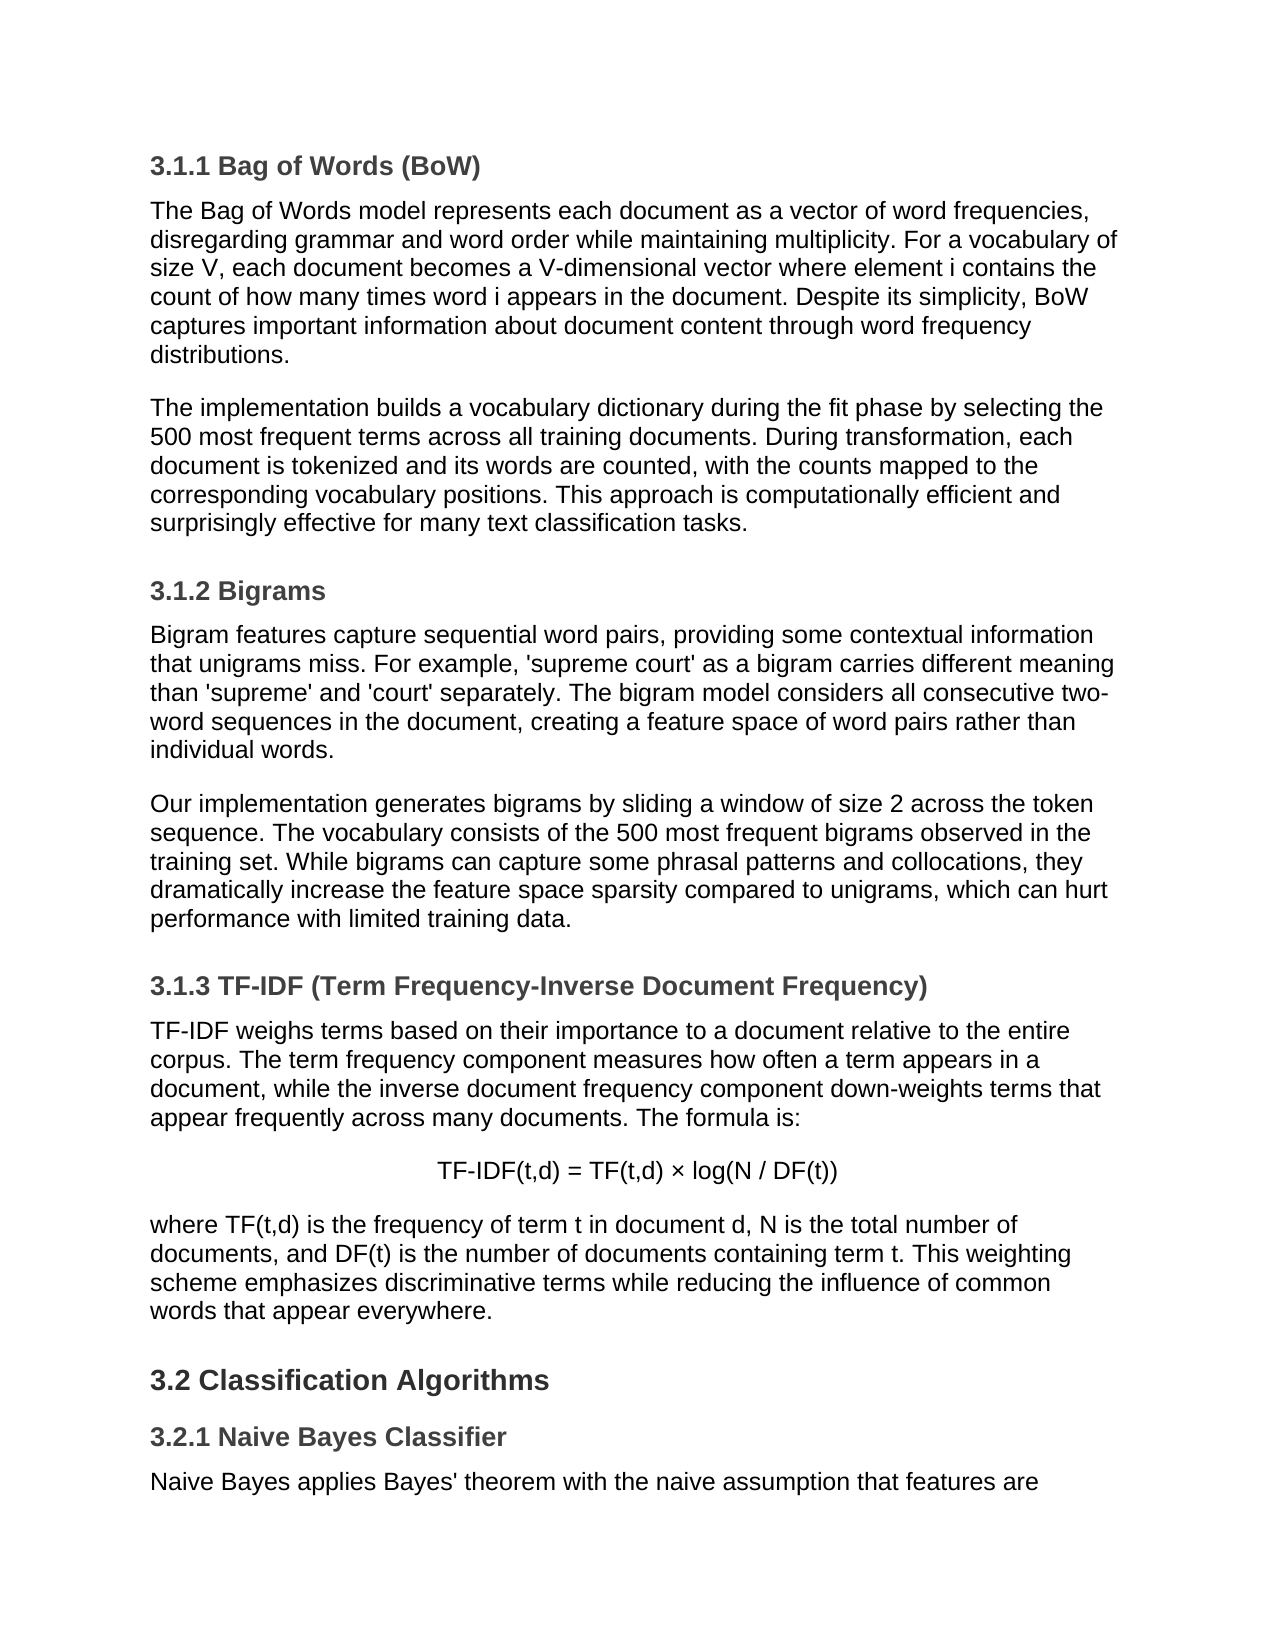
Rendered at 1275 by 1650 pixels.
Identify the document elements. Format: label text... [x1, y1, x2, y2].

subtitle 3.1.3 TF-IDF (Term Frequency-Inverse Document Frequency) [150, 970, 1125, 1002]
subtitle 3.2 Classification Algorithms [150, 1362, 1125, 1396]
subtitle 3.1.1 Bag of Words (BoW) [150, 150, 1125, 181]
text TF-IDF weighs terms based on their importance to a document relative to the entire corpus. The term frequency component measures how often a term appears in a document, while the inverse document frequency component down-weights terms that appear frequently across many documents. The formula is: [150, 1016, 1125, 1131]
text Bigram features capture sequential word pairs, providing some contextual information that unigrams miss. For example, 'supreme court' as a bigram carries different meaning than 'supreme' and 'court' separately. The bigram model considers all consecutive two-word sequences in the document, creating a feature space of word pairs rather than individual words. [150, 620, 1125, 764]
text Our implementation generates bigrams by sliding a window of size 2 across the token sequence. The vocabulary consists of the 500 most frequent bigrams observed in the training set. While bigrams can capture some phrasal patterns and collocations, they dramatically increase the feature space sparsity compared to unigrams, which can hurt performance with limited training data. [150, 789, 1125, 933]
text Naive Bayes applies Bayes' theorem with the naive assumption that features are [150, 1467, 1125, 1496]
text The Bag of Words model represents each document as a vector of word frequencies, disregarding grammar and word order while maintaining multiplicity. For a vocabulary of size V, each document becomes a V-dimensional vector where element i contains the count of how many times word i appears in the document. Despite its simplicity, BoW captures important information about document content through word frequency distributions. [150, 196, 1125, 368]
subtitle 3.2.1 Naive Bayes Classifier [150, 1421, 1125, 1452]
text The implementation builds a vocabulary dictionary during the fit phase by selecting the 500 most frequent terms across all training documents. During transformation, each document is tokenized and its words are counted, with the counts mapped to the corresponding vocabulary positions. This approach is computationally efficient and surprisingly effective for many text classification tasks. [150, 393, 1125, 537]
text TF-IDF(t,d) = TF(t,d) × log(N / DF(t)) [150, 1156, 1125, 1185]
text where TF(t,d) is the frequency of term t in document d, N is the total number of documents, and DF(t) is the number of documents containing term t. This weighting scheme emphasizes discriminative terms while reducing the influence of common words that appear everywhere. [150, 1210, 1125, 1325]
subtitle 3.1.2 Bigrams [150, 574, 1125, 606]
